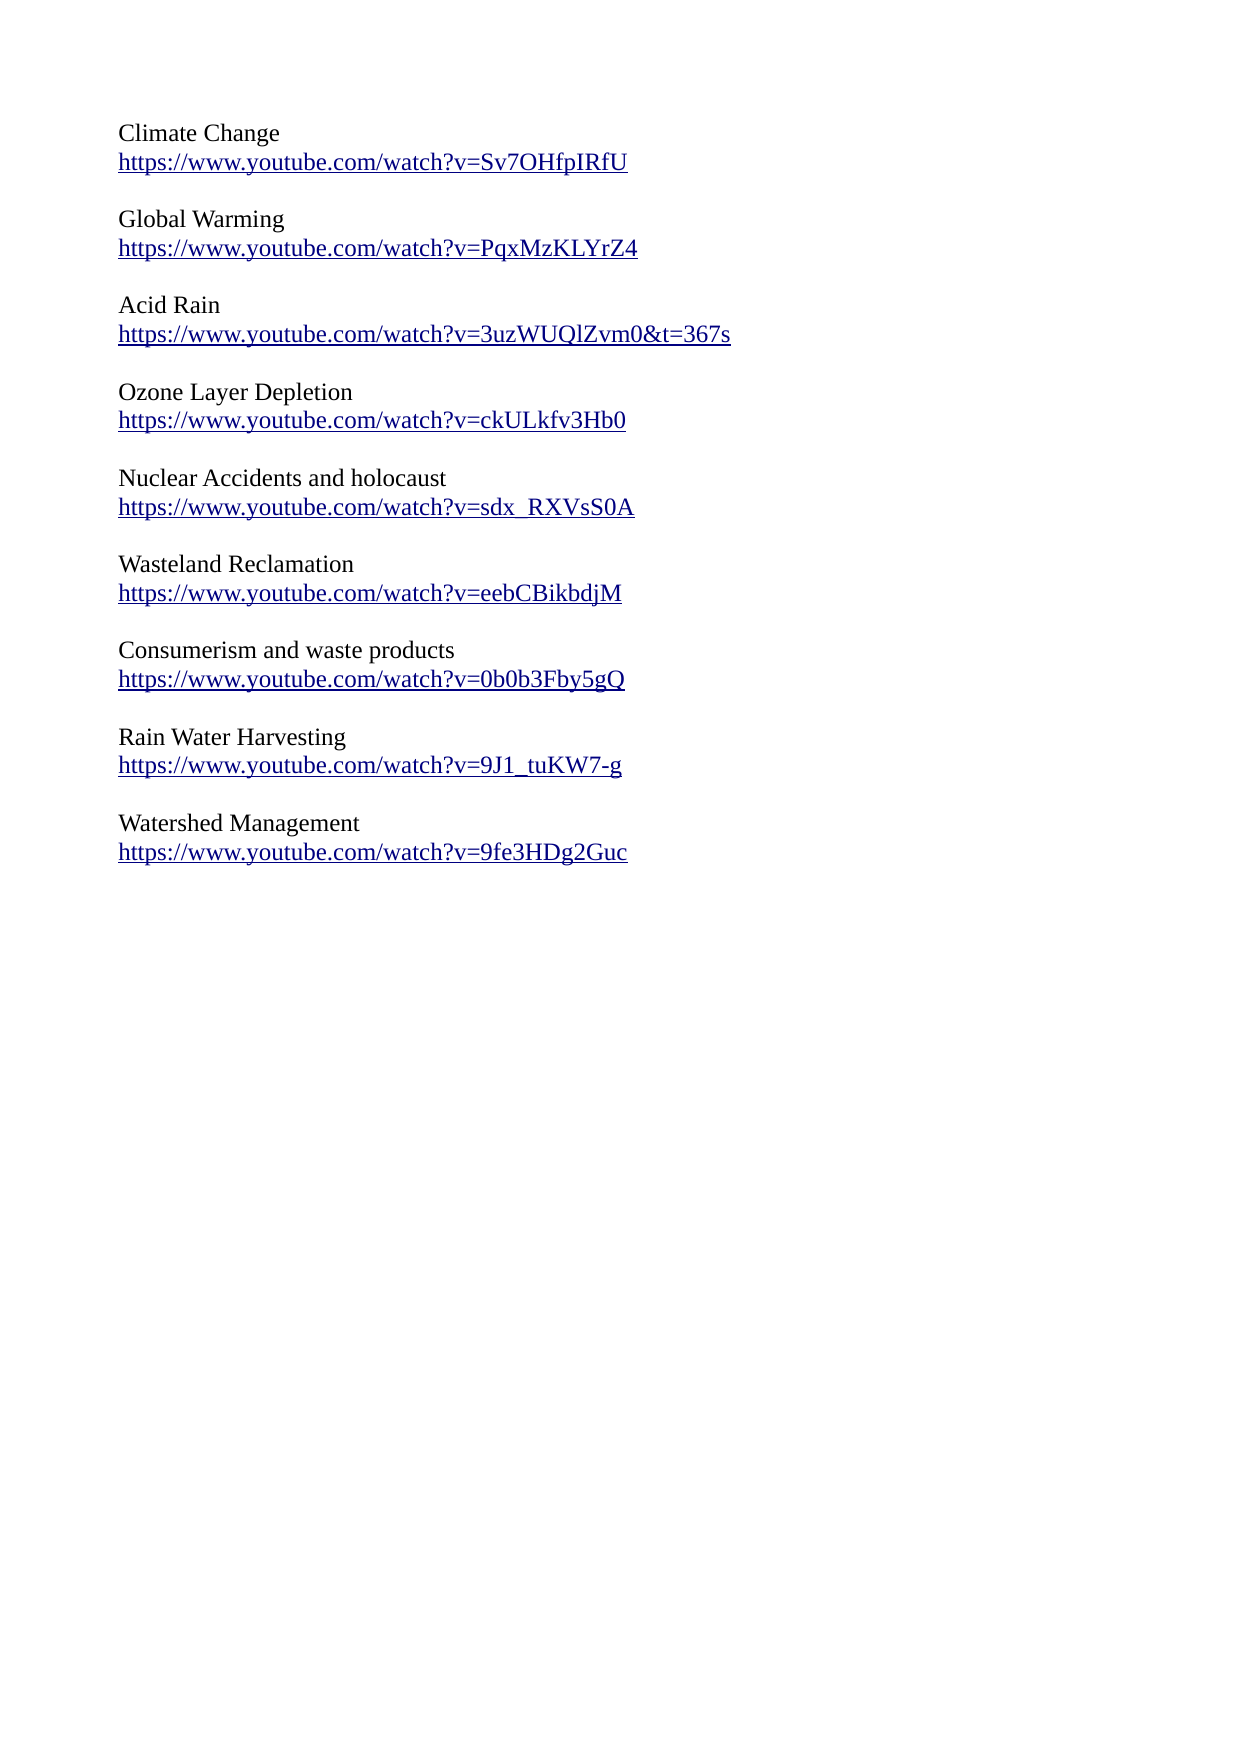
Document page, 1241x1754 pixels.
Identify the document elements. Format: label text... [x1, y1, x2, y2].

text https://www.youtube.com/watch?v=eebCBikbdjM [118, 578, 1122, 607]
text https://www.youtube.com/watch?v=0b0b3Fby5gQ [118, 664, 1122, 693]
text https://www.youtube.com/watch?v=3uzWUQlZvm0&t=367s [118, 319, 1122, 348]
text Global Warming [118, 204, 1122, 233]
text https://www.youtube.com/watch?v=9J1_tuKW7-g [118, 751, 1122, 779]
text https://www.youtube.com/watch?v=PqxMzKLYrZ4 [118, 233, 1122, 262]
text https://www.youtube.com/watch?v=ckULkfv3Hb0 [118, 406, 1122, 434]
text Wasteland Reclamation [118, 549, 1122, 578]
text Consumerism and waste products [118, 636, 1122, 664]
text Acid Rain [118, 291, 1122, 319]
text https://www.youtube.com/watch?v=sdx_RXVsS0A [118, 492, 1122, 521]
text Rain Water Harvesting [118, 722, 1122, 751]
text Ozone Layer Depletion [118, 377, 1122, 406]
text Nuclear Accidents and holocaust [118, 463, 1122, 492]
text Climate Change [118, 118, 1122, 147]
text https://www.youtube.com/watch?v=9fe3HDg2Guc [118, 837, 1122, 866]
text https://www.youtube.com/watch?v=Sv7OHfpIRfU [118, 147, 1122, 176]
text Watershed Management [118, 808, 1122, 837]
